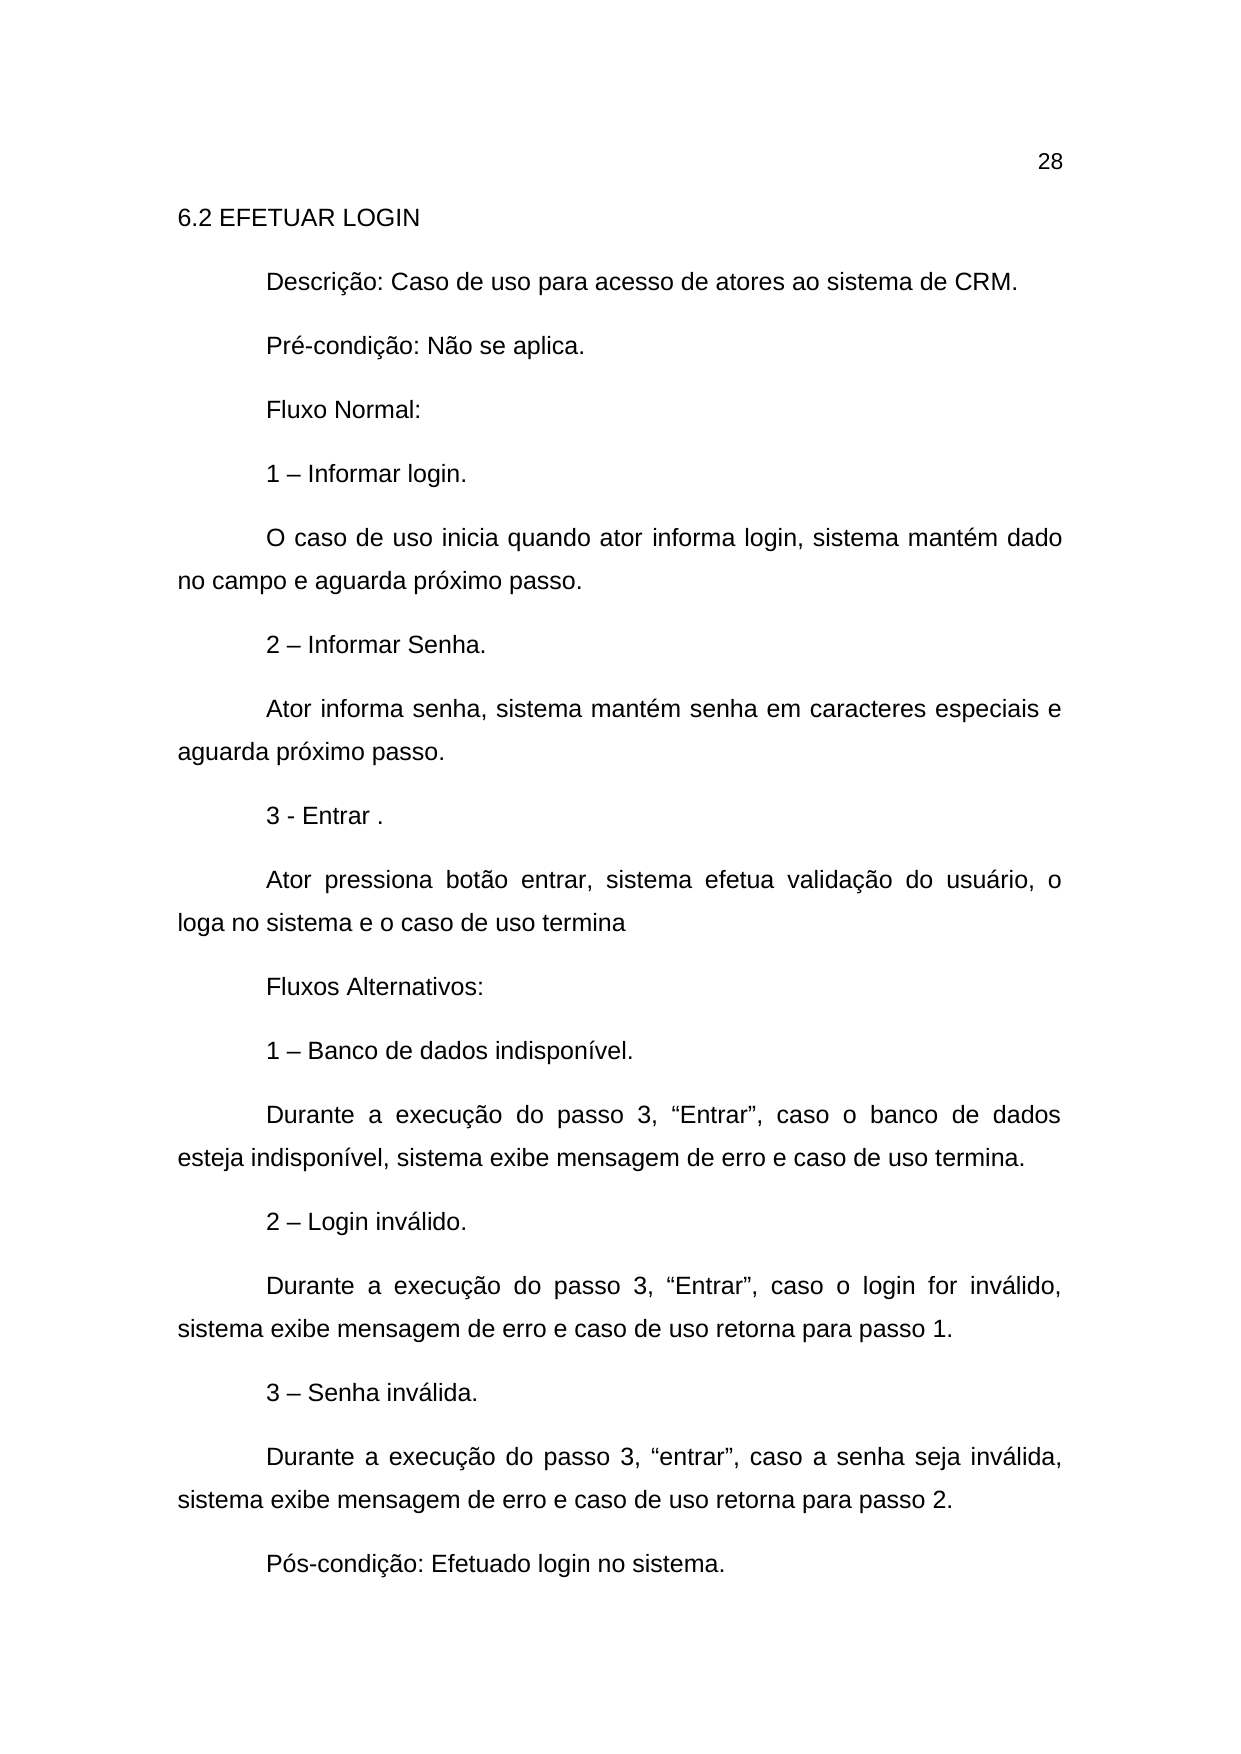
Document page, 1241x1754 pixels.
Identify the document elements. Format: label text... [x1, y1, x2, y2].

text 2 – Login inválido. [177, 1207, 1063, 1236]
text 3 – Senha inválida. [177, 1378, 1063, 1407]
text Fluxo Normal: [177, 395, 1063, 424]
text 3 - Entrar . [177, 801, 1063, 830]
text 6.2 EFETUAR LOGIN [177, 203, 1063, 232]
text 1 – Informar login. [177, 459, 1063, 488]
text Durante a execução do passo 3, “Entrar”, caso o login for inválido, sistema exibe mensagem de erro e caso de uso retorna para passo 1. [177, 1271, 1063, 1343]
text Fluxos Alternativos: [177, 972, 1063, 1001]
text 1 – Banco de dados indisponível. [177, 1036, 1063, 1065]
text Durante a execução do passo 3, “entrar”, caso a senha seja inválida, sistema exibe mensagem de erro e caso de uso retorna para passo 2. [177, 1442, 1063, 1514]
text Pré-condição: Não se aplica. [177, 331, 1063, 360]
text Ator pressiona botão entrar, sistema efetua validação do usuário, o loga no sistema e o caso de uso termina [177, 865, 1063, 937]
text 2 – Informar Senha. [177, 630, 1063, 659]
text Pós-condição: Efetuado login no sistema. [177, 1549, 1063, 1578]
text Ator informa senha, sistema mantém senha em caracteres especiais e aguarda próximo passo. [177, 694, 1063, 766]
text Durante a execução do passo 3, “Entrar”, caso o banco de dados esteja indisponível, sistema exibe mensagem de erro e caso de uso termina. [177, 1100, 1063, 1172]
text Descrição: Caso de uso para acesso de atores ao sistema de CRM. [177, 267, 1063, 296]
text O caso de uso inicia quando ator informa login, sistema mantém dado no campo e aguarda próximo passo. [177, 523, 1063, 595]
